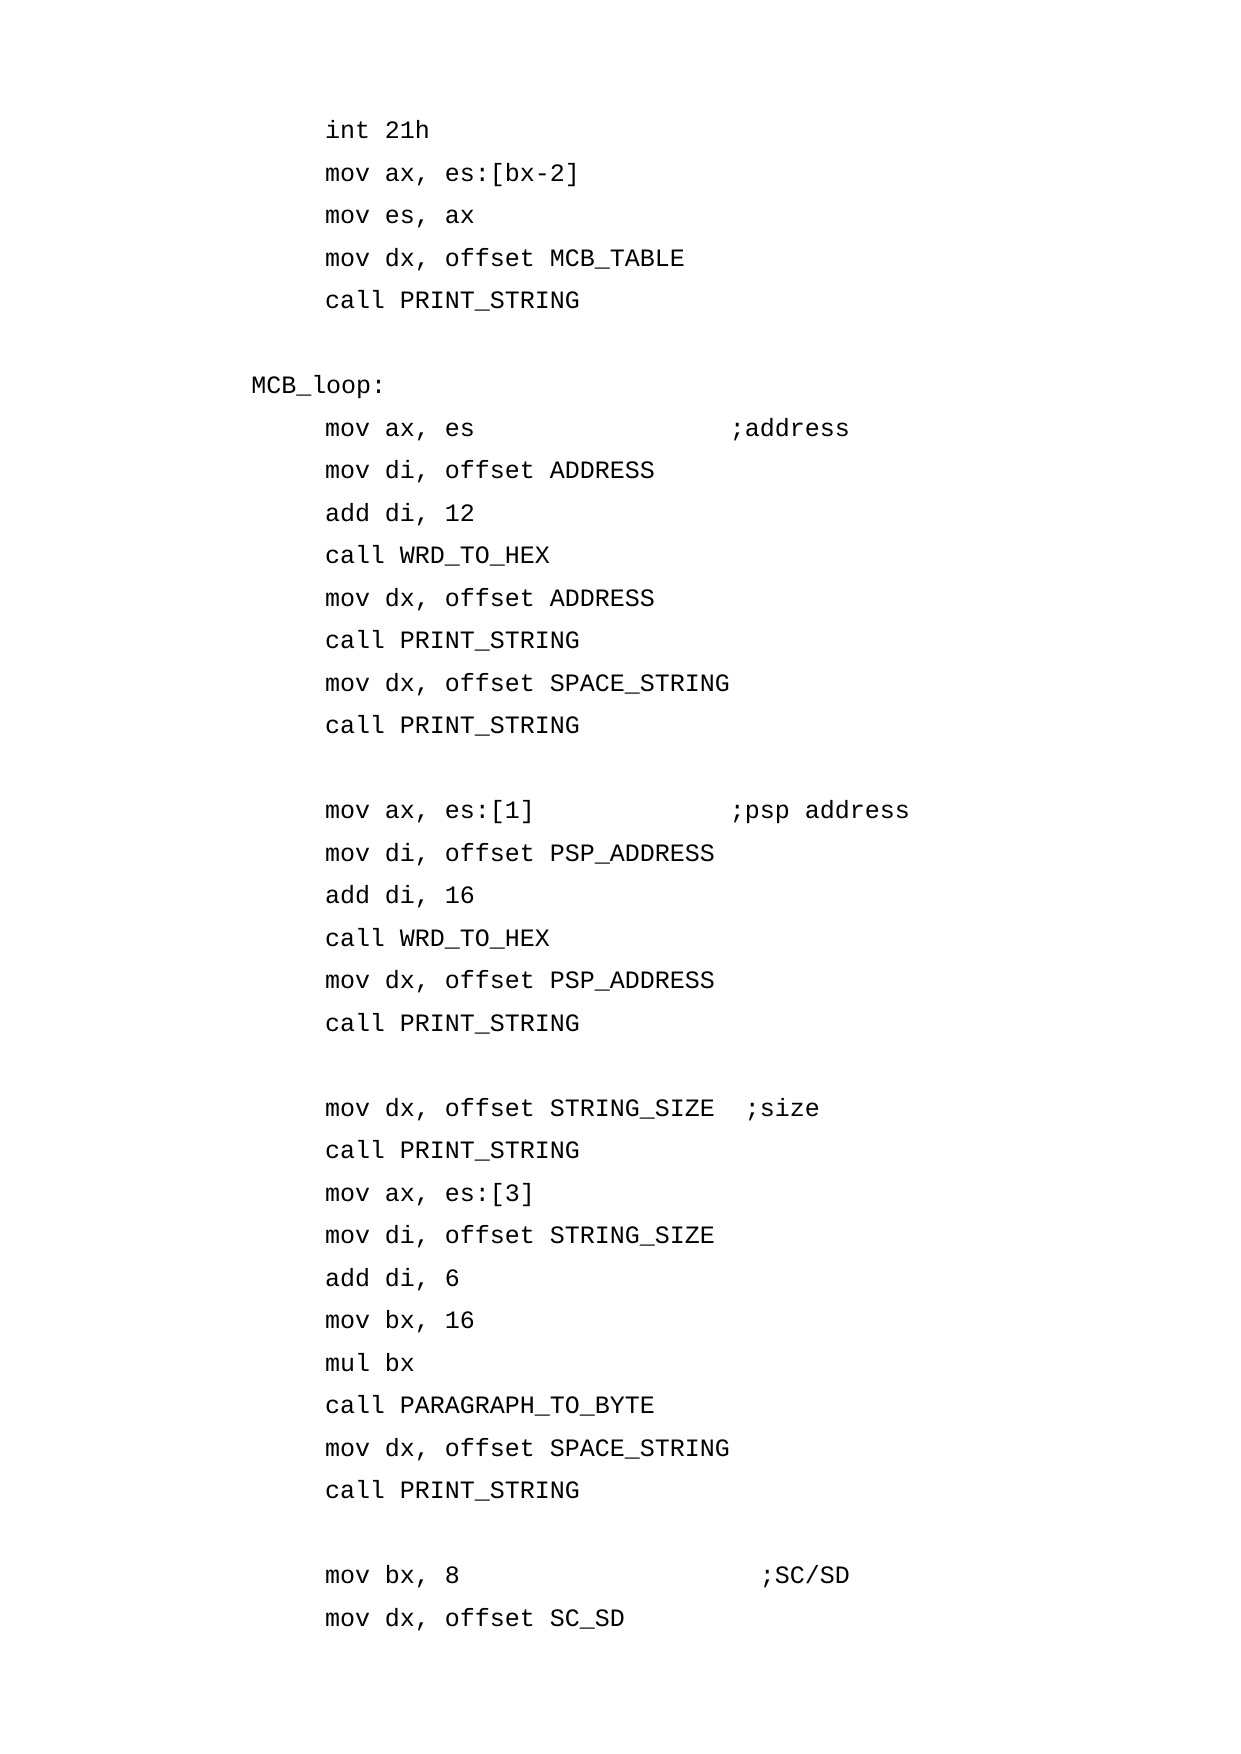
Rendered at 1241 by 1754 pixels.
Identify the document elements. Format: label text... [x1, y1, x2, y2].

text call PRINT_STRING [177, 1478, 1152, 1506]
text mov ax, es ;address [177, 416, 1152, 444]
text mov dx, offset SC_SD [177, 1606, 1152, 1634]
text mov dx, offset PSP_ADDRESS [177, 968, 1152, 996]
text add di, 12 [177, 501, 1152, 529]
text mov es, ax [177, 203, 1152, 231]
text call PRINT_STRING [177, 288, 1152, 316]
text mov di, offset PSP_ADDRESS [177, 841, 1152, 869]
text mov dx, offset ADDRESS [177, 586, 1152, 614]
text call WRD_TO_HEX [177, 926, 1152, 954]
text call WRD_TO_HEX [177, 543, 1152, 571]
text mov ax, es:[1] ;psp address [177, 798, 1152, 826]
text mov bx, 16 [177, 1308, 1152, 1336]
text call PRINT_STRING [177, 1011, 1152, 1039]
text int 21h [177, 118, 1152, 146]
text mov ax, es:[3] [177, 1181, 1152, 1209]
text mov di, offset STRING_SIZE [177, 1223, 1152, 1251]
text mov di, offset ADDRESS [177, 458, 1152, 486]
text mov bx, 8 ;SC/SD [177, 1563, 1152, 1591]
text call PRINT_STRING [177, 1138, 1152, 1166]
text add di, 16 [177, 883, 1152, 911]
text mul bx [177, 1351, 1152, 1379]
text call PRINT_STRING [177, 713, 1152, 741]
text call PRINT_STRING [177, 628, 1152, 656]
text mov dx, offset MCB_TABLE [177, 246, 1152, 274]
text call PARAGRAPH_TO_BYTE [177, 1393, 1152, 1421]
text MCB_loop: [177, 373, 1152, 401]
text mov ax, es:[bx-2] [177, 161, 1152, 189]
text mov dx, offset STRING_SIZE ;size [177, 1096, 1152, 1124]
text add di, 6 [177, 1266, 1152, 1294]
text mov dx, offset SPACE_STRING [177, 671, 1152, 699]
text mov dx, offset SPACE_STRING [177, 1436, 1152, 1464]
